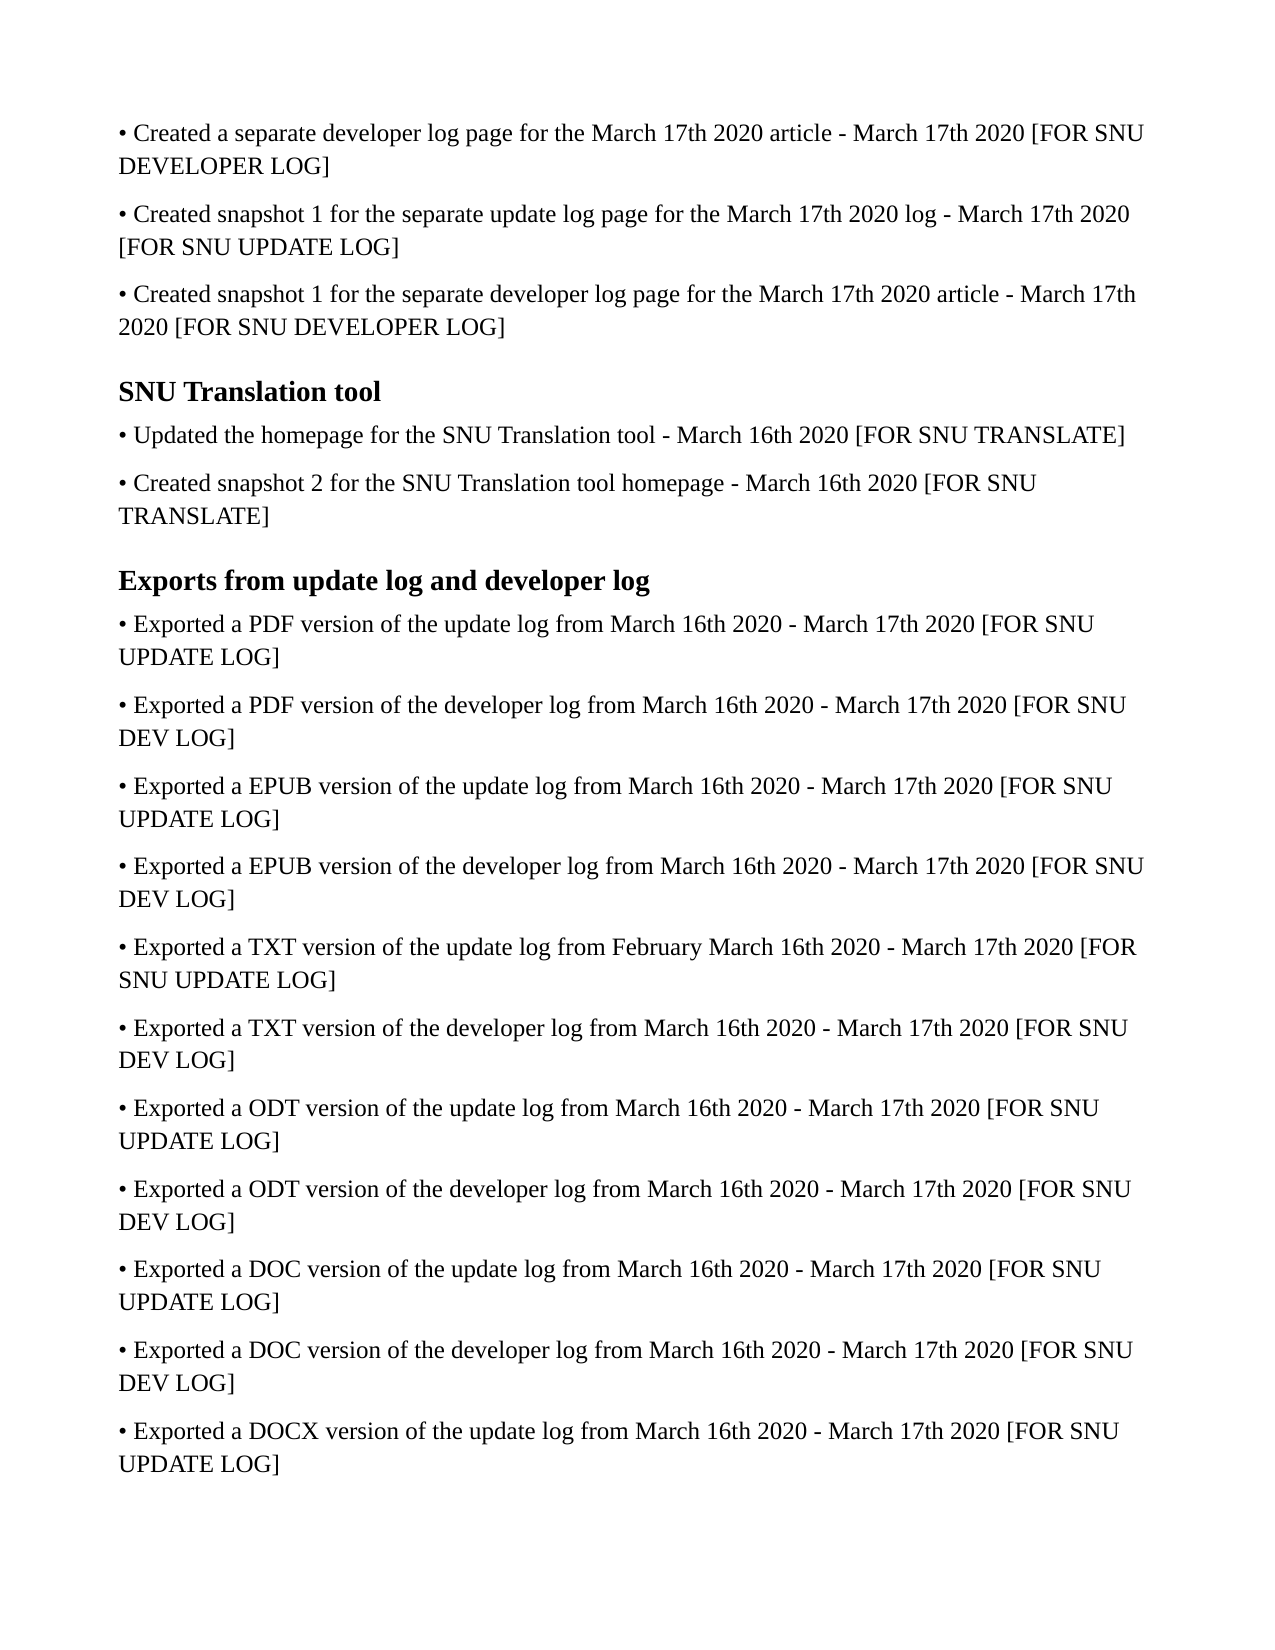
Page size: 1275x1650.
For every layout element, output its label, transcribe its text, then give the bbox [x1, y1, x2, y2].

text • Exported a TXT version of the developer log from March 16th 2020 - March 17th 2020 [FOR SNU DEV LOG] [118, 1013, 1157, 1074]
text • Exported a PDF version of the update log from March 16th 2020 - March 17th 2020 [FOR SNU UPDATE LOG] [118, 609, 1157, 671]
text • Exported a EPUB version of the update log from March 16th 2020 - March 17th 2020 [FOR SNU UPDATE LOG] [118, 771, 1157, 832]
text • Created snapshot 1 for the separate update log page for the March 17th 2020 log - March 17th 2020 [FOR SNU UPDATE LOG] [118, 199, 1157, 261]
text • Created snapshot 2 for the SNU Translation tool homepage - March 16th 2020 [FOR SNU TRANSLATE] [118, 468, 1157, 530]
text • Exported a ODT version of the update log from March 16th 2020 - March 17th 2020 [FOR SNU UPDATE LOG] [118, 1093, 1157, 1155]
text • Exported a EPUB version of the developer log from March 16th 2020 - March 17th 2020 [FOR SNU DEV LOG] [118, 851, 1157, 913]
text • Updated the homepage for the SNU Translation tool - March 16th 2020 [FOR SNU TRANSLATE] [118, 421, 1157, 449]
text • Exported a ODT version of the developer log from March 16th 2020 - March 17th 2020 [FOR SNU DEV LOG] [118, 1174, 1157, 1236]
text • Exported a DOC version of the update log from March 16th 2020 - March 17th 2020 [FOR SNU UPDATE LOG] [118, 1254, 1157, 1316]
text • Created snapshot 1 for the separate developer log page for the March 17th 2020 article - March 17th 2020 [FOR SNU DEVELOPER LOG] [118, 279, 1157, 341]
text • Exported a DOC version of the developer log from March 16th 2020 - March 17th 2020 [FOR SNU DEV LOG] [118, 1335, 1157, 1397]
text • Exported a DOCX version of the update log from March 16th 2020 - March 17th 2020 [FOR SNU UPDATE LOG] [118, 1416, 1157, 1477]
text • Exported a PDF version of the developer log from March 16th 2020 - March 17th 2020 [FOR SNU DEV LOG] [118, 690, 1157, 752]
text • Exported a TXT version of the update log from February March 16th 2020 - March 17th 2020 [FOR SNU UPDATE LOG] [118, 932, 1157, 994]
subtitle Exports from update log and developer log [118, 563, 1157, 597]
subtitle SNU Translation tool [118, 374, 1157, 408]
text • Created a separate developer log page for the March 17th 2020 article - March 17th 2020 [FOR SNU DEVELOPER LOG] [118, 118, 1157, 180]
